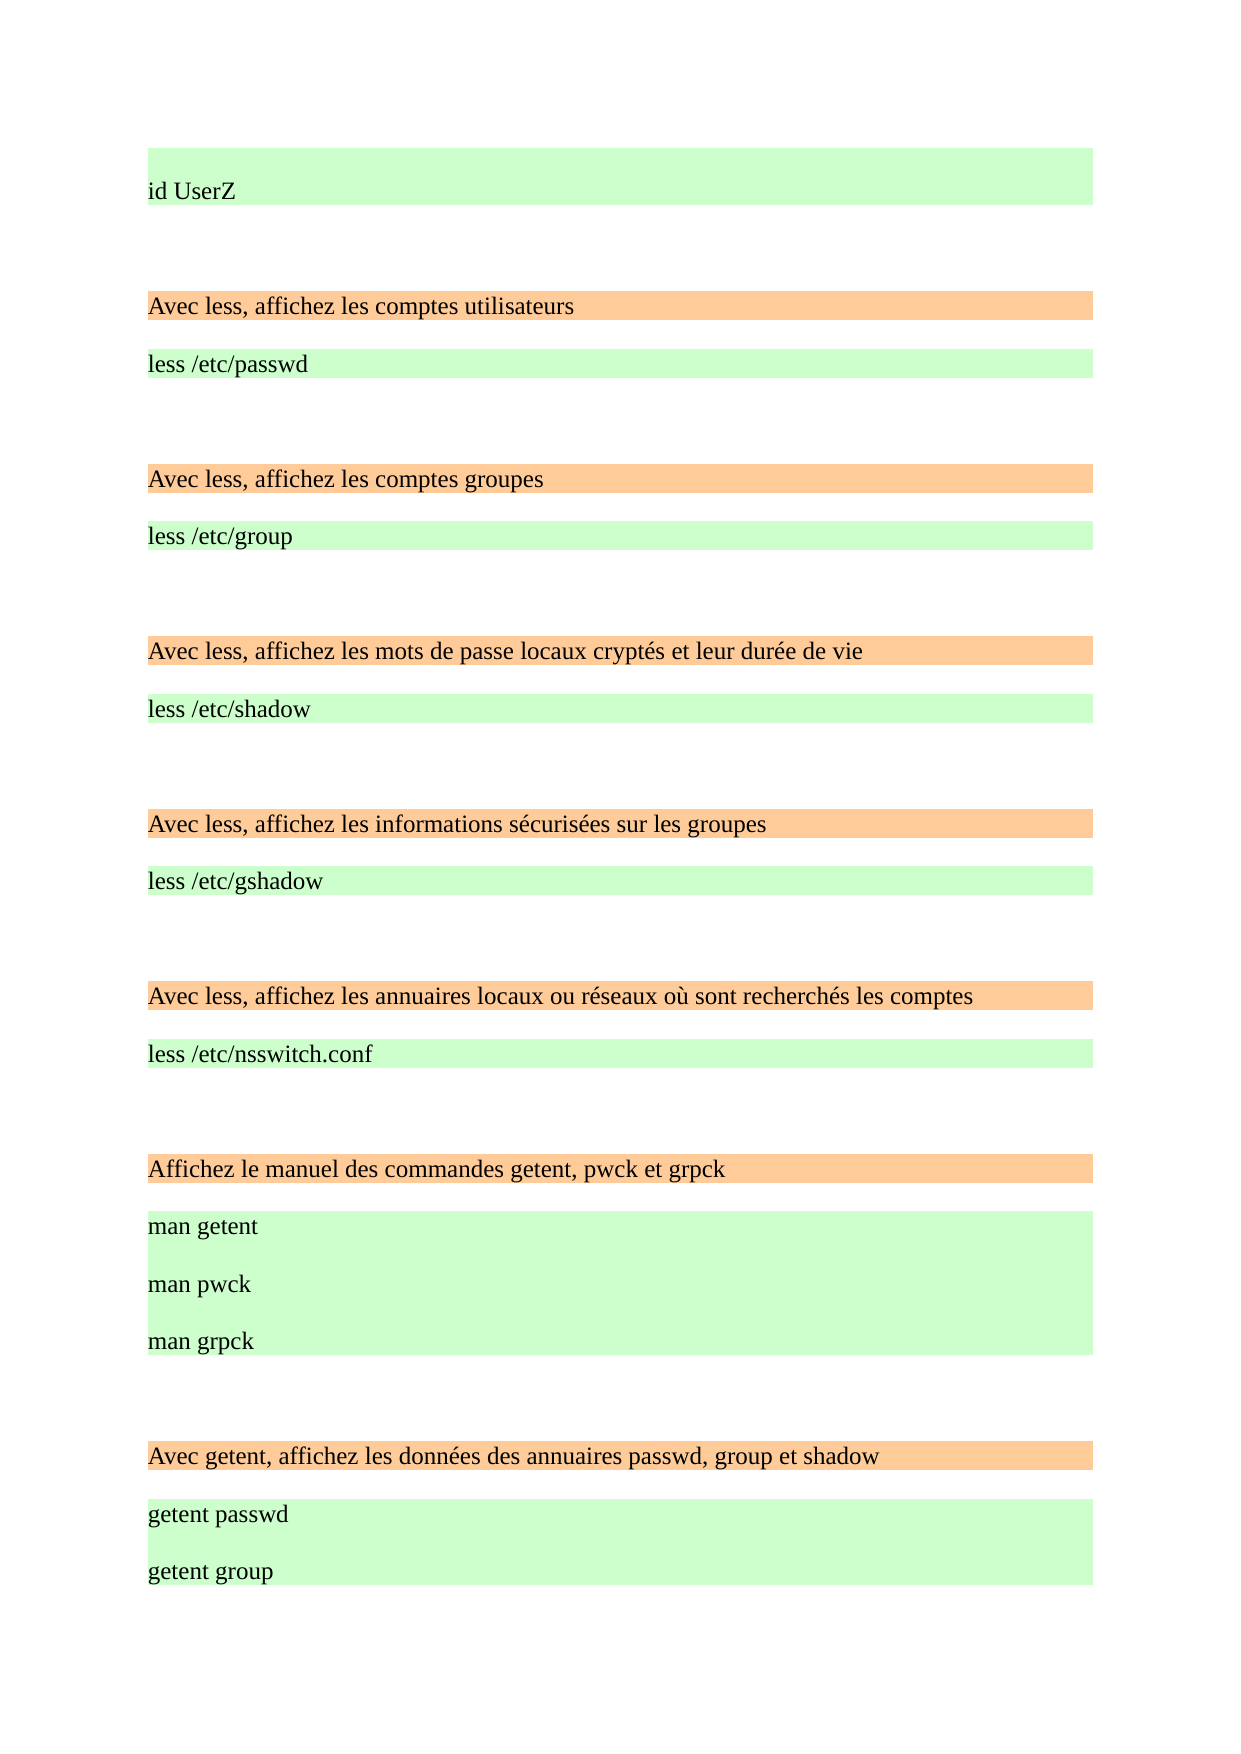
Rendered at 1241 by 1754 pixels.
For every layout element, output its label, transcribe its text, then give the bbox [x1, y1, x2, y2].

text Avec less, affichez les informations sécurisées sur les groupes [148, 809, 1093, 838]
text Avec less, affichez les annuaires locaux ou réseaux où sont recherchés les comptes [148, 981, 1093, 1010]
text Avec getent, affichez les données des annuaires passwd, group et shadow [148, 1441, 1093, 1470]
text less /etc/shadow [148, 694, 1093, 723]
text getent group [148, 1556, 1093, 1585]
text less /etc/nsswitch.conf [148, 1039, 1093, 1068]
text id UserZ [148, 176, 1093, 205]
text getent passwd [148, 1499, 1093, 1528]
text less /etc/gshadow [148, 866, 1093, 895]
text man pwck [148, 1269, 1093, 1298]
text Affichez le manuel des commandes getent, pwck et grpck [148, 1154, 1093, 1183]
text Avec less, affichez les comptes groupes [148, 464, 1093, 493]
text man grpck [148, 1326, 1093, 1355]
text man getent [148, 1211, 1093, 1240]
text Avec less, affichez les mots de passe locaux cryptés et leur durée de vie [148, 636, 1093, 665]
text less /etc/group [148, 521, 1093, 550]
text less /etc/passwd [148, 349, 1093, 378]
text Avec less, affichez les comptes utilisateurs [148, 291, 1093, 320]
